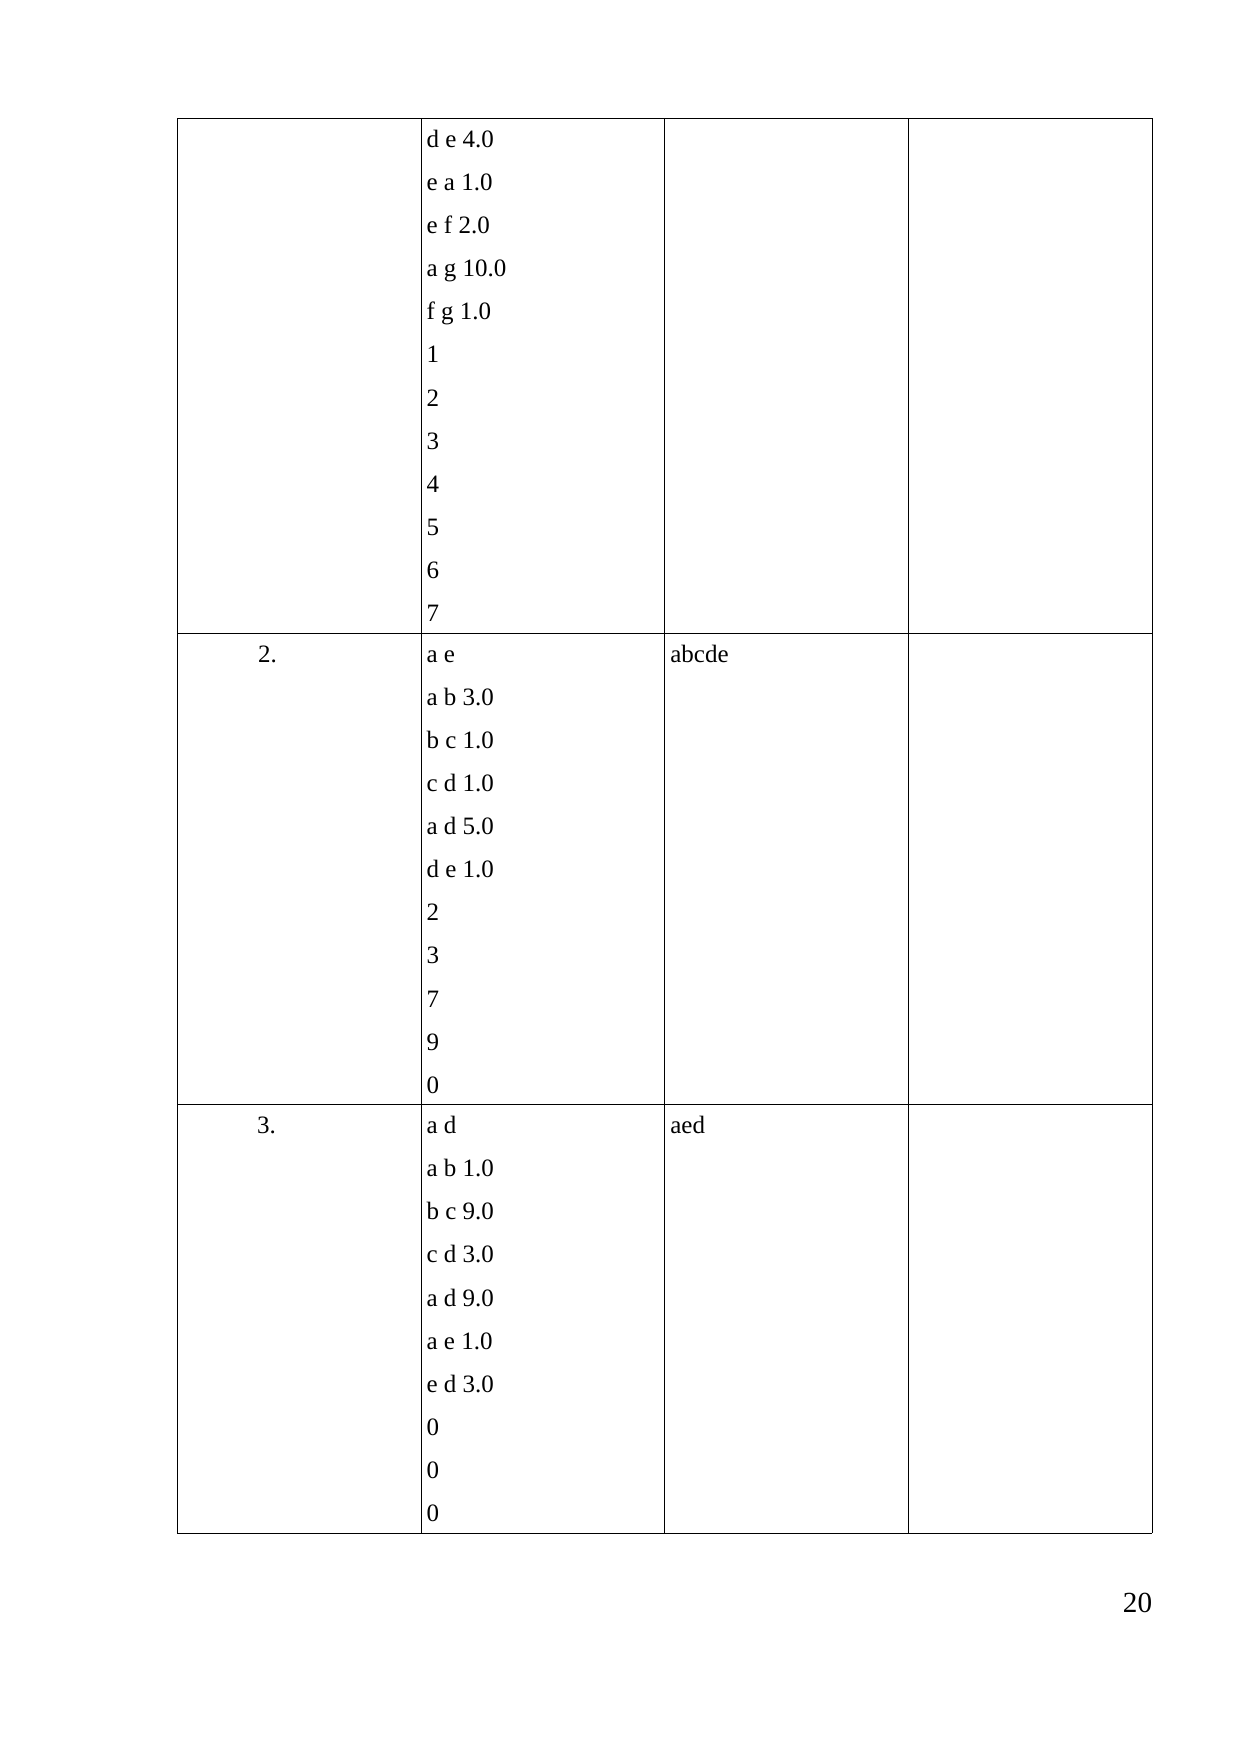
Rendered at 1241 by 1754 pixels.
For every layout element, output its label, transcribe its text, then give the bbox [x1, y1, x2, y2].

table_cell [909, 634, 1152, 1104]
table_cell [909, 1105, 1152, 1533]
table_cell [178, 119, 421, 633]
table_cell d e 4.0 e a 1.0 e f 2.0 a g 10.0 f g 1.0 1 2 3 4 5 6 7 [422, 119, 664, 633]
table_cell aed [665, 1105, 908, 1533]
table_cell 2. [178, 634, 421, 1104]
table_cell a e a b 3.0 b c 1.0 c d 1.0 a d 5.0 d e 1.0 2 3 7 9 0 [422, 634, 664, 1104]
table_cell [665, 119, 908, 633]
table_cell [909, 119, 1152, 633]
table_cell 3. [178, 1105, 421, 1533]
table_cell a d a b 1.0 b c 9.0 c d 3.0 a d 9.0 a e 1.0 e d 3.0 0 0 0 [422, 1105, 664, 1533]
table_cell abcde [665, 634, 908, 1104]
